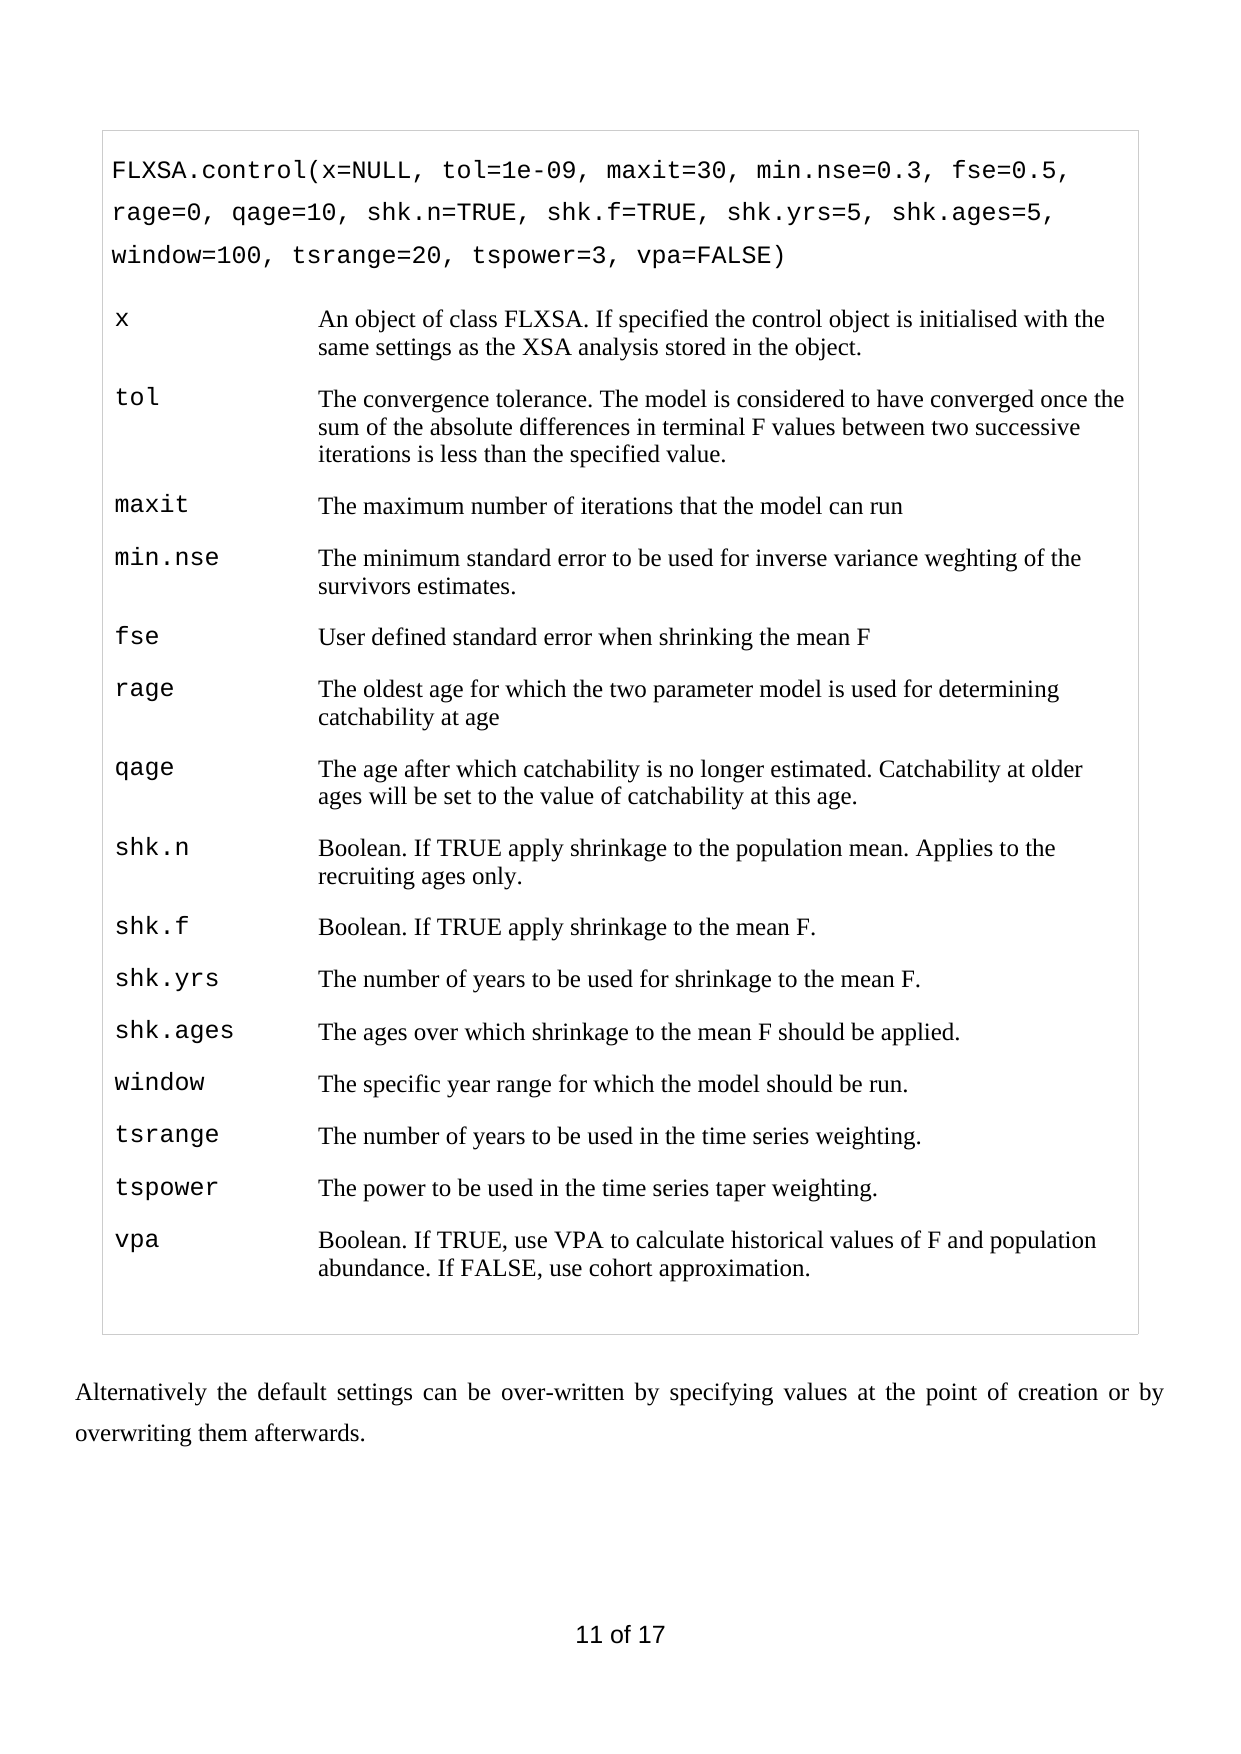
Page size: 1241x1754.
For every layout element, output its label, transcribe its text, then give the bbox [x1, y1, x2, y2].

table_cell maxit [111, 471, 315, 523]
text FLXSA.control(x=NULL, tol=1e-09, maxit=30, min.nse=0.3, fse=0.5, rage=0, qage=10, shk.n=TRUE, shk.f=TRUE, shk.yrs=5, shk.ages=5, window=100, tsrange=20, tspower=3, vpa=FALSE) [111, 157, 1129, 271]
table_cell shk.yrs [111, 945, 315, 997]
table_cell The age after which catchability is no longer estimated. Catchability at older ages will be set to the value of catchability at this age. [315, 734, 1129, 813]
table_cell The maximum number of iterations that the model can run [315, 471, 1129, 523]
table_cell The ages over which shrinkage to the mean F should be applied. [315, 997, 1129, 1049]
table_cell qage [111, 734, 315, 813]
table_cell window [111, 1049, 315, 1101]
table_cell shk.n [111, 813, 315, 892]
table_cell tol [111, 364, 315, 471]
table_cell Boolean. If TRUE, use VPA to calculate historical values of F and population abundance. If FALSE, use cohort approximation. [315, 1206, 1129, 1285]
table_cell shk.f [111, 893, 315, 944]
table_cell tsrange [111, 1101, 315, 1153]
text Alternatively the default settings can be over-written by specifying values at the point of creation or by overwriting them afterwards. [75, 118, 1166, 1447]
table_cell User defined standard error when shrinking the mean F [315, 603, 1129, 654]
table_cell The minimum standard error to be used for inverse variance weghting of the survivors estimates. [315, 523, 1129, 602]
table_cell fse [111, 603, 315, 654]
table_cell Boolean. If TRUE apply shrinkage to the population mean. Applies to the recruiting ages only. [315, 813, 1129, 892]
table_cell The number of years to be used for shrinkage to the mean F. [315, 945, 1129, 997]
table_cell Boolean. If TRUE apply shrinkage to the mean F. [315, 893, 1129, 944]
table_cell The specific year range for which the model should be run. [315, 1049, 1129, 1101]
table_header An object of class FLXSA. If specified the control object is initialised with the same settings as the XSA analysis stored in the object. [315, 285, 1129, 364]
table_cell The number of years to be used in the time series weighting. [315, 1101, 1129, 1153]
table_cell The convergence tolerance. The model is considered to have converged once the sum of the absolute differences in terminal F values between two successive iterations is less than the specified value. [315, 364, 1129, 471]
table_cell rage [111, 655, 315, 734]
table_cell vpa [111, 1206, 315, 1285]
table_cell shk.ages [111, 997, 315, 1049]
table_cell min.nse [111, 523, 315, 602]
table_cell tspower [111, 1153, 315, 1206]
table_header x [111, 285, 315, 364]
table_cell The oldest age for which the two parameter model is used for determining catchability at age [315, 655, 1129, 734]
table_cell The power to be used in the time series taper weighting. [315, 1153, 1129, 1206]
